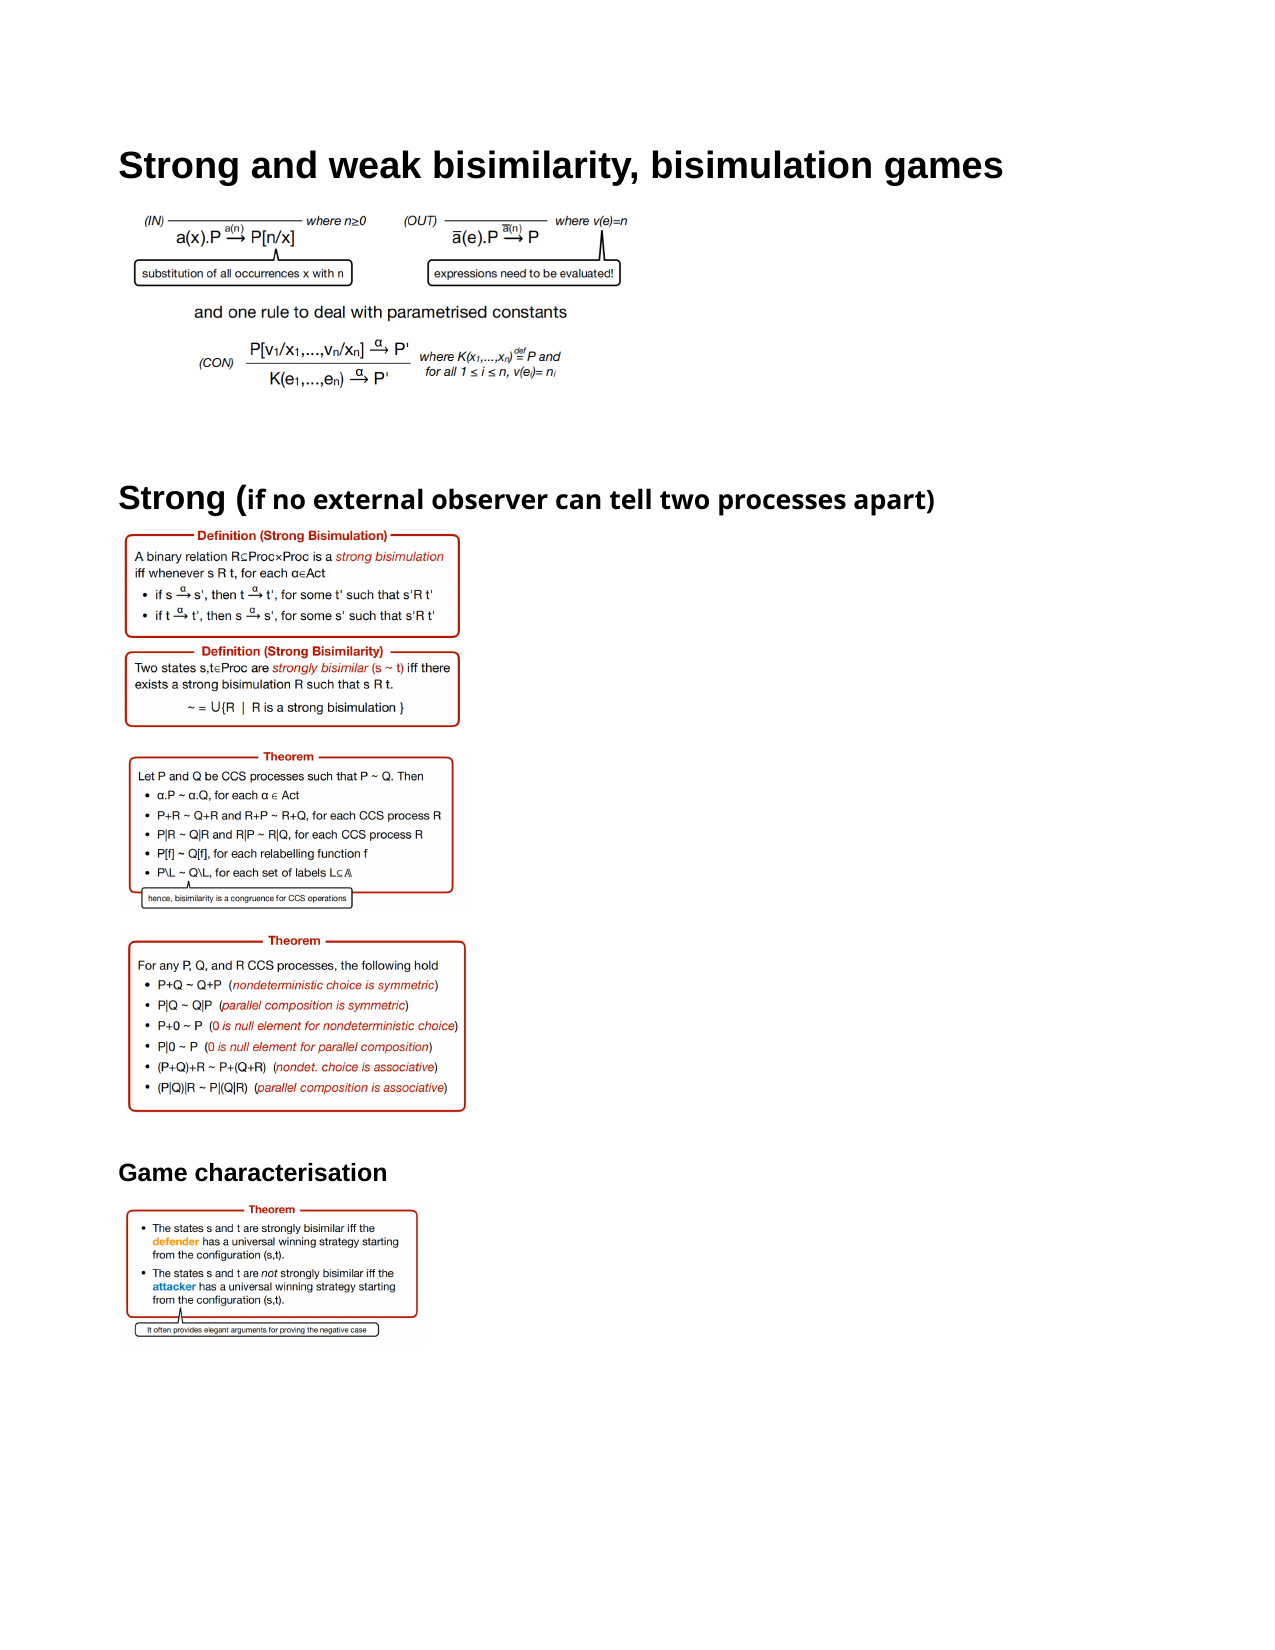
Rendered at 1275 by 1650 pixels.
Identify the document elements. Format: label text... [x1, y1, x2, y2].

picture [118, 199, 632, 391]
subtitle Strong and weak bisimilarity, bisimulation games [118, 143, 1157, 187]
subtitle Game characterisation [118, 1158, 1157, 1187]
subtitle Strong (if no external observer can tell two processes apart) [118, 477, 1157, 517]
picture [118, 1199, 428, 1349]
picture [118, 529, 466, 731]
picture [118, 932, 472, 1117]
picture [118, 750, 469, 912]
